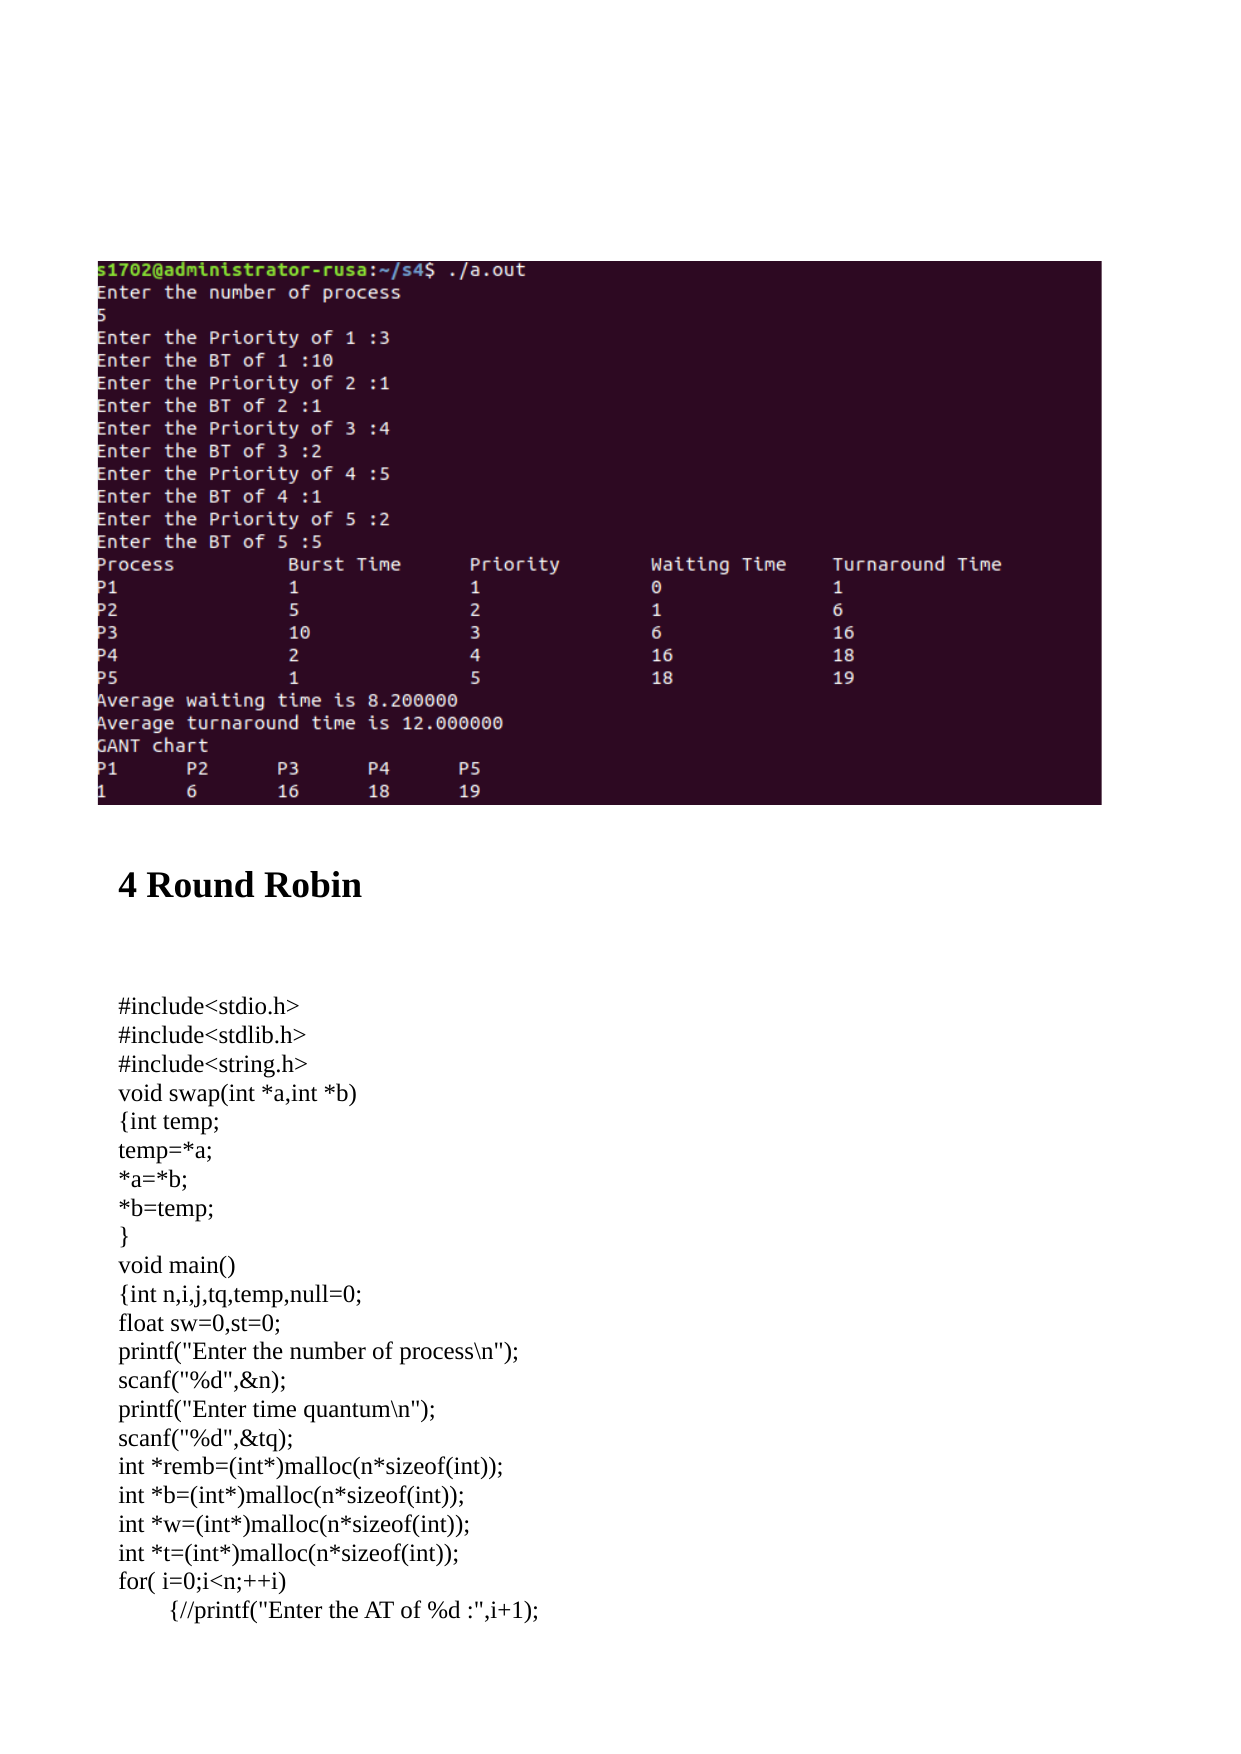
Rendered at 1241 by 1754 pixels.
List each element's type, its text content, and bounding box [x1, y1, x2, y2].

text #include<string.h> [118, 1049, 1122, 1078]
text #include<stdio.h> [118, 991, 1122, 1020]
text printf("Enter time quantum\n"); [118, 1394, 1122, 1423]
text int *remb=(int*)malloc(n*sizeof(int)); [118, 1451, 1122, 1480]
text for( i=0;i<n;++i) [118, 1566, 1122, 1595]
text scanf("%d",&tq); [118, 1423, 1122, 1451]
text 4 Round Robin [118, 862, 1122, 905]
text printf("Enter the number of process\n"); [118, 1336, 1122, 1365]
picture [97, 261, 1102, 805]
text *b=temp; [118, 1193, 1122, 1221]
text *a=*b; [118, 1164, 1122, 1193]
text int *t=(int*)malloc(n*sizeof(int)); [118, 1538, 1122, 1566]
text #include<stdlib.h> [118, 1020, 1122, 1049]
text {int temp; [118, 1106, 1122, 1135]
text {//printf("Enter the AT of %d :",i+1); [118, 1595, 1122, 1624]
text } [118, 1221, 1122, 1250]
text void swap(int *a,int *b) [118, 1078, 1122, 1106]
text int *w=(int*)malloc(n*sizeof(int)); [118, 1509, 1122, 1538]
text int *b=(int*)malloc(n*sizeof(int)); [118, 1480, 1122, 1509]
text {int n,i,j,tq,temp,null=0; [118, 1279, 1122, 1308]
text void main() [118, 1250, 1122, 1279]
text temp=*a; [118, 1135, 1122, 1164]
text scanf("%d",&n); [118, 1365, 1122, 1394]
text float sw=0,st=0; [118, 1308, 1122, 1336]
